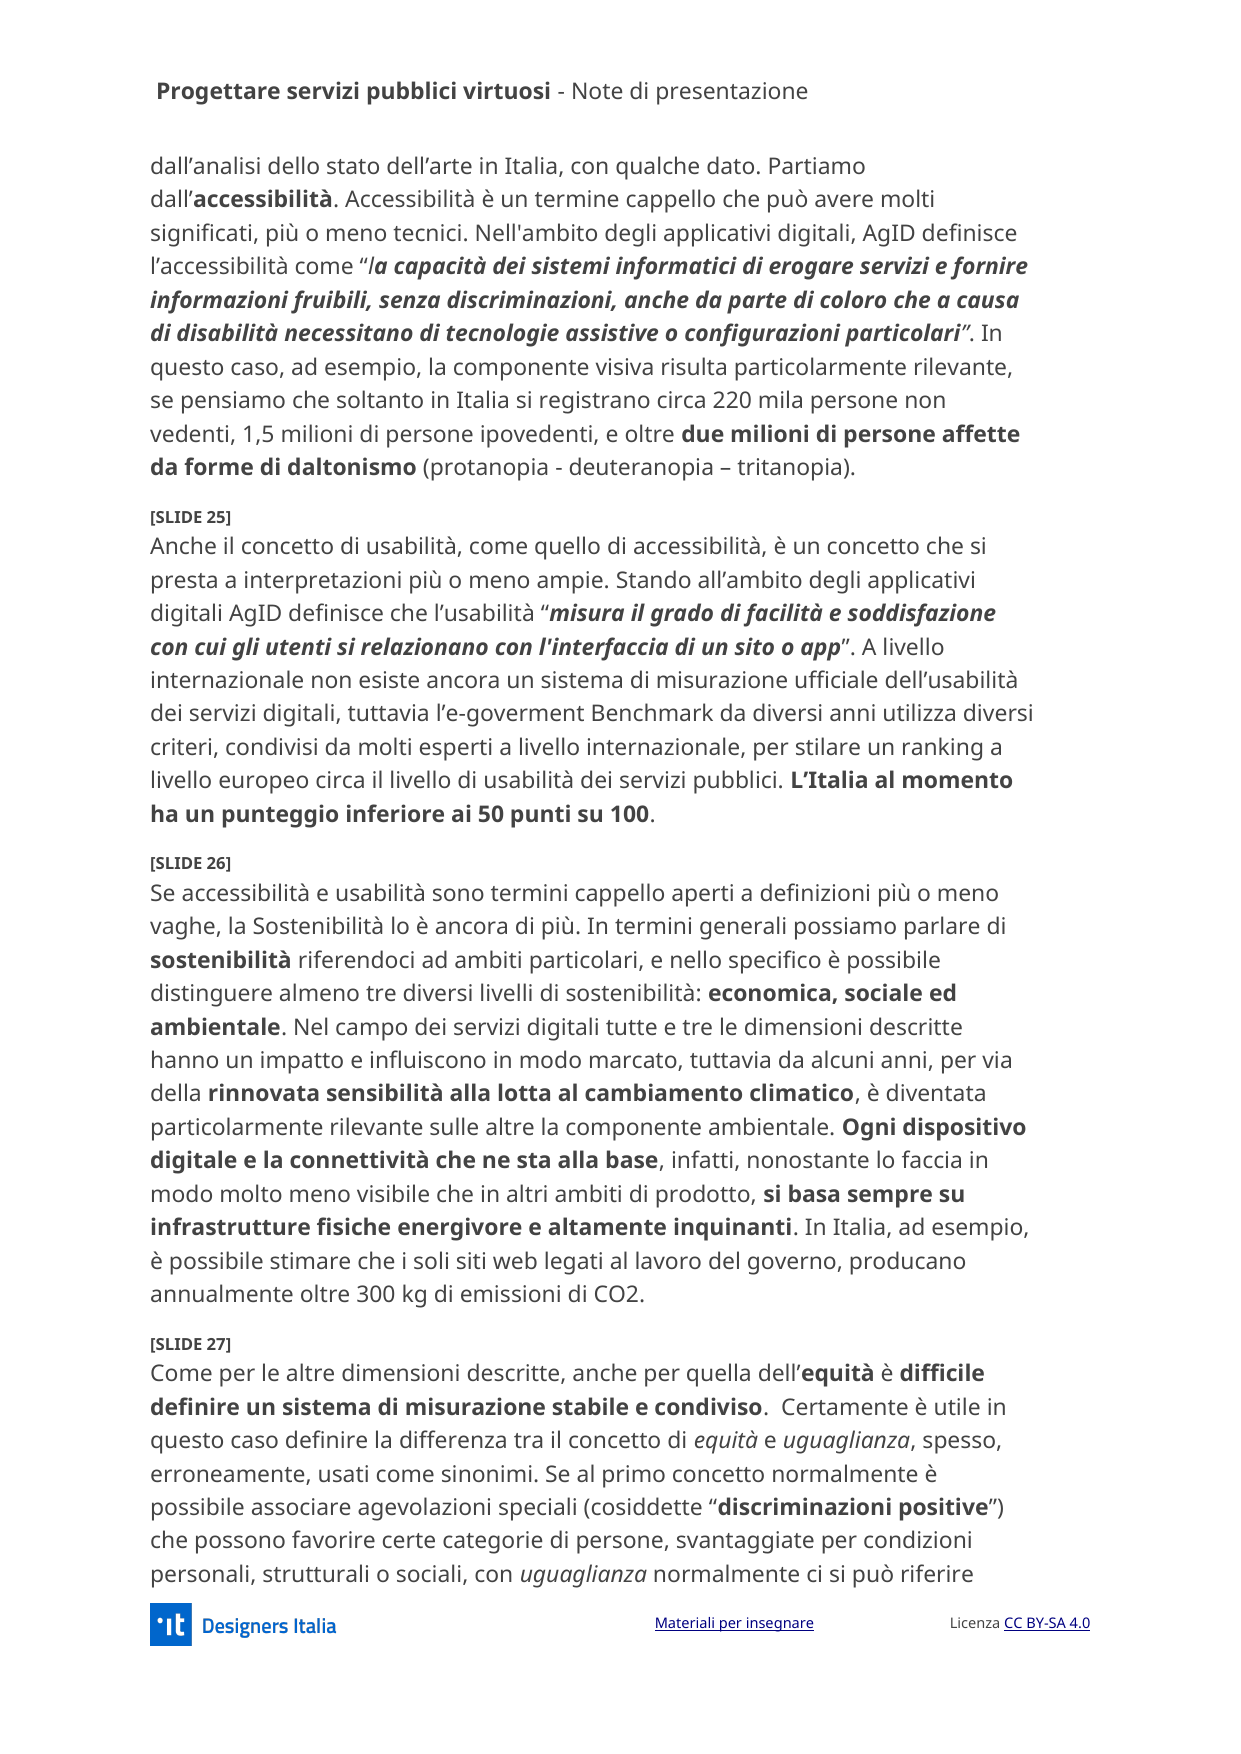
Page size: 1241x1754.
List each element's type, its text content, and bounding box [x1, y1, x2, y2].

text [SLIDE 27] Come per le altre dimensioni descritte, anche per quella dell’equità è difficile definire un sistema di misurazione stabile e condiviso. Certamente è utile in questo caso definire la differenza tra il concetto di equità e uguaglianza, spesso, erroneamente, usati come sinonimi. Se al primo concetto normalmente è possibile associare agevolazioni speciali (cosiddette “discriminazioni positive”) che possono favorire certe categorie di persone, svantaggiate per condizioni personali, strutturali o sociali, con uguaglianza normalmente ci si può riferire [150, 1332, 1035, 1589]
text dall’analisi dello stato dell’arte in Italia, con qualche dato. Partiamo dall’accessibilità. Accessibilità è un termine cappello che può avere molti significati, più o meno tecnici. Nell'ambito degli applicativi digitali, AgID definisce l’accessibilità come “la capacità dei sistemi informatici di erogare servizi e fornire informazioni fruibili, senza discriminazioni, anche da parte di coloro che a causa di disabilità necessitano di tecnologie assistive o configurazioni particolari”. In questo caso, ad esempio, la componente visiva risulta particolarmente rilevante, se pensiamo che soltanto in Italia si registrano circa 220 mila persone non vedenti, 1,5 milioni di persone ipovedenti, e oltre due milioni di persone affette da forme di daltonismo (protanopia - deuteranopia – tritanopia). [150, 150, 1035, 482]
text [SLIDE 26] Se accessibilità e usabilità sono termini cappello aperti a definizioni più o meno vaghe, la Sostenibilità lo è ancora di più. In termini generali possiamo parlare di sostenibilità riferendoci ad ambiti particolari, e nello specifico è possibile distinguere almeno tre diversi livelli di sostenibilità: economica, sociale ed ambientale. Nel campo dei servizi digitali tutte e tre le dimensioni descritte hanno un impatto e influiscono in modo marcato, tuttavia da alcuni anni, per via della rinnovata sensibilità alla lotta al cambiamento climatico, è diventata particolarmente rilevante sulle altre la componente ambientale. Ogni dispositivo digitale e la connettività che ne sta alla base, infatti, nonostante lo faccia in modo molto meno visibile che in altri ambiti di prodotto, si basa sempre su infrastrutture fisiche energivore e altamente inquinanti. In Italia, ad esempio, è possibile stimare che i soli siti web legati al lavoro del governo, producano annualmente oltre 300 kg di emissioni di CO2. [150, 852, 1035, 1309]
picture [150, 1603, 347, 1646]
text [SLIDE 25] Anche il concetto di usabilità, come quello di accessibilità, è un concetto che si presta a interpretazioni più o meno ampie. Stando all’ambito degli applicativi digitali AgID definisce che l’usabilità “misura il grado di facilità e soddisfazione con cui gli utenti si relazionano con l'interfaccia di un sito o app”. A livello internazionale non esiste ancora un sistema di misurazione ufficiale dell’usabilità dei servizi digitali, tuttavia l’e-goverment Benchmark da diversi anni utilizza diversi criteri, condivisi da molti esperti a livello internazionale, per stilare un ranking a livello europeo circa il livello di usabilità dei servizi pubblici. L’Italia al momento ha un punteggio inferiore ai 50 punti su 100. [150, 505, 1035, 829]
